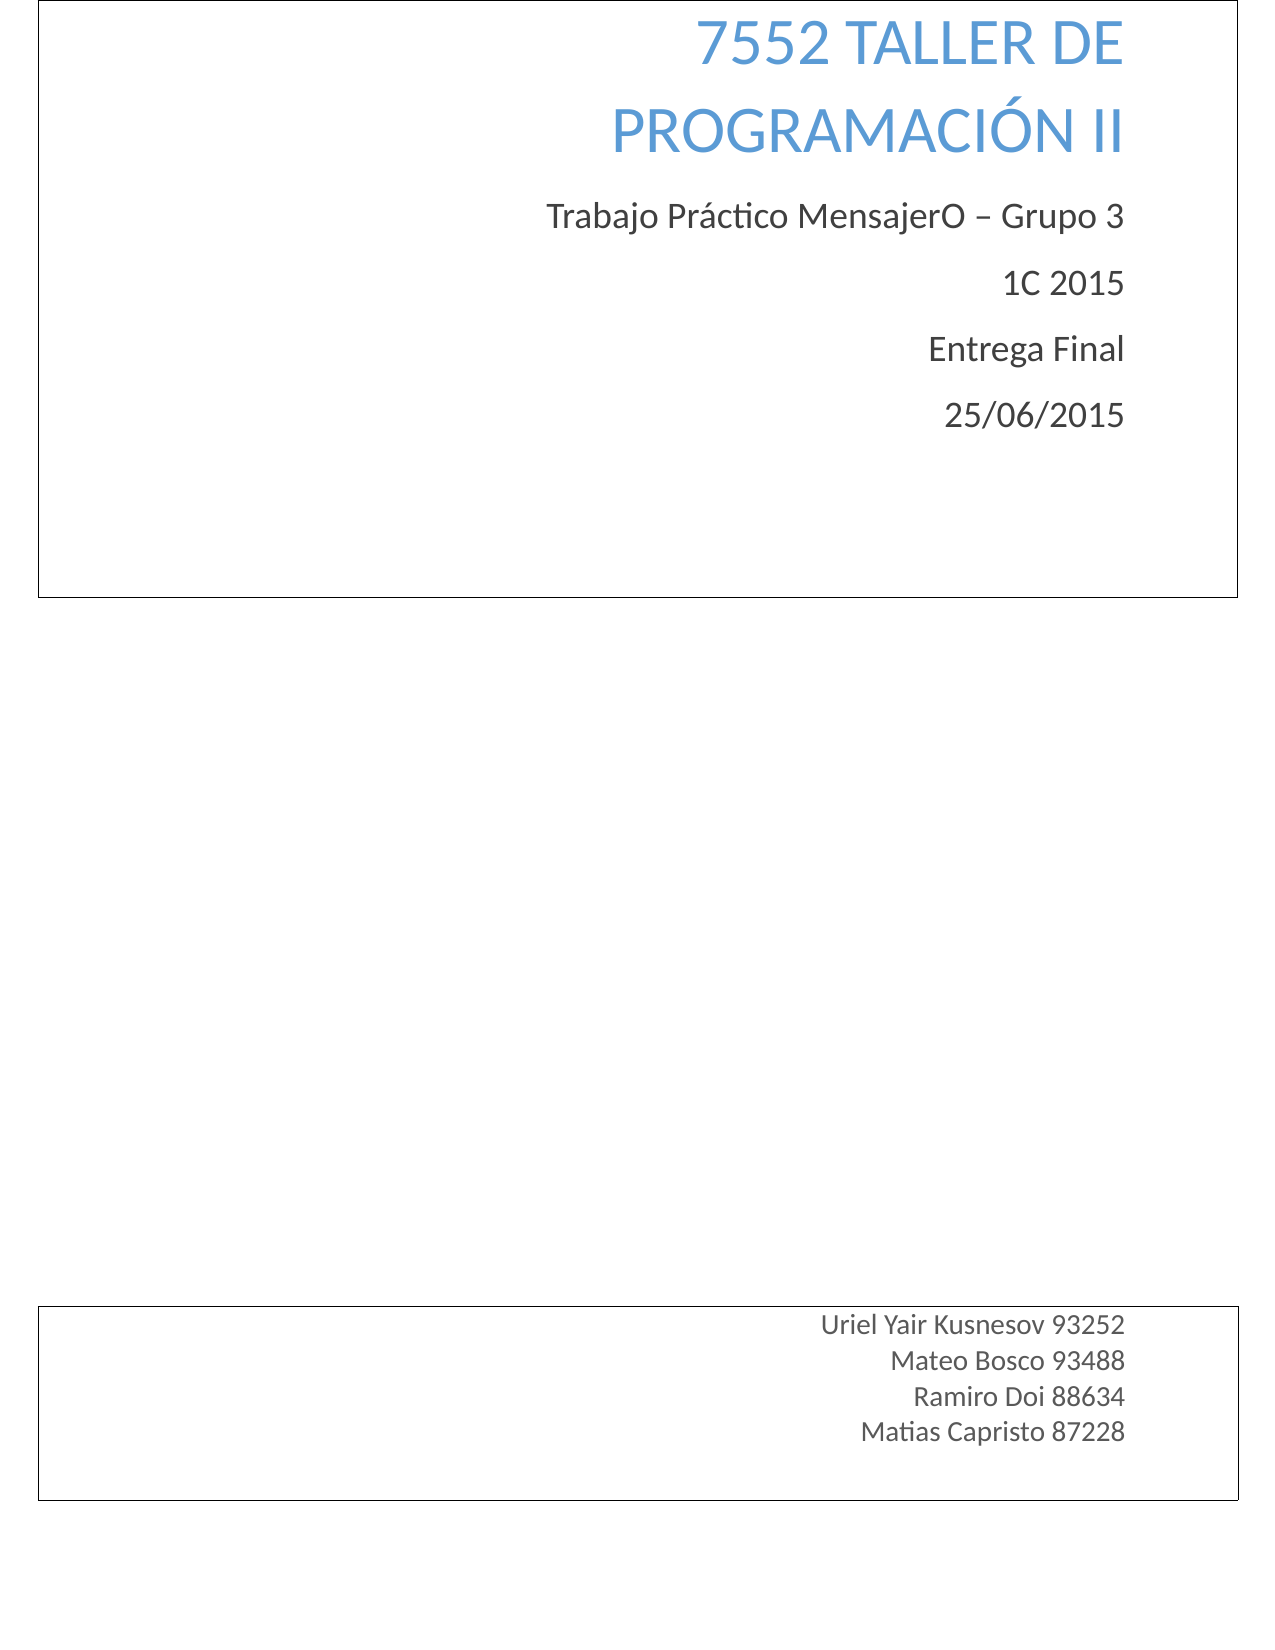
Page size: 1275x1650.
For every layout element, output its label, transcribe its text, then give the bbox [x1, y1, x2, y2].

text 7552 TaLLER de programación II [300, 1, 1125, 169]
text 25/06/2015 [300, 391, 1125, 437]
text Entrega Final [300, 325, 1125, 371]
text Mateo Bosco 93488 [300, 1342, 1125, 1378]
text 1C 2015 [300, 258, 1125, 304]
text Ramiro Doi 88634 [300, 1378, 1125, 1413]
text Trabajo Práctico MensajerO – Grupo 3 [300, 192, 1125, 238]
text Uriel Yair Kusnesov 93252 [300, 1307, 1125, 1342]
text Matias Capristo 87228 [300, 1413, 1125, 1449]
